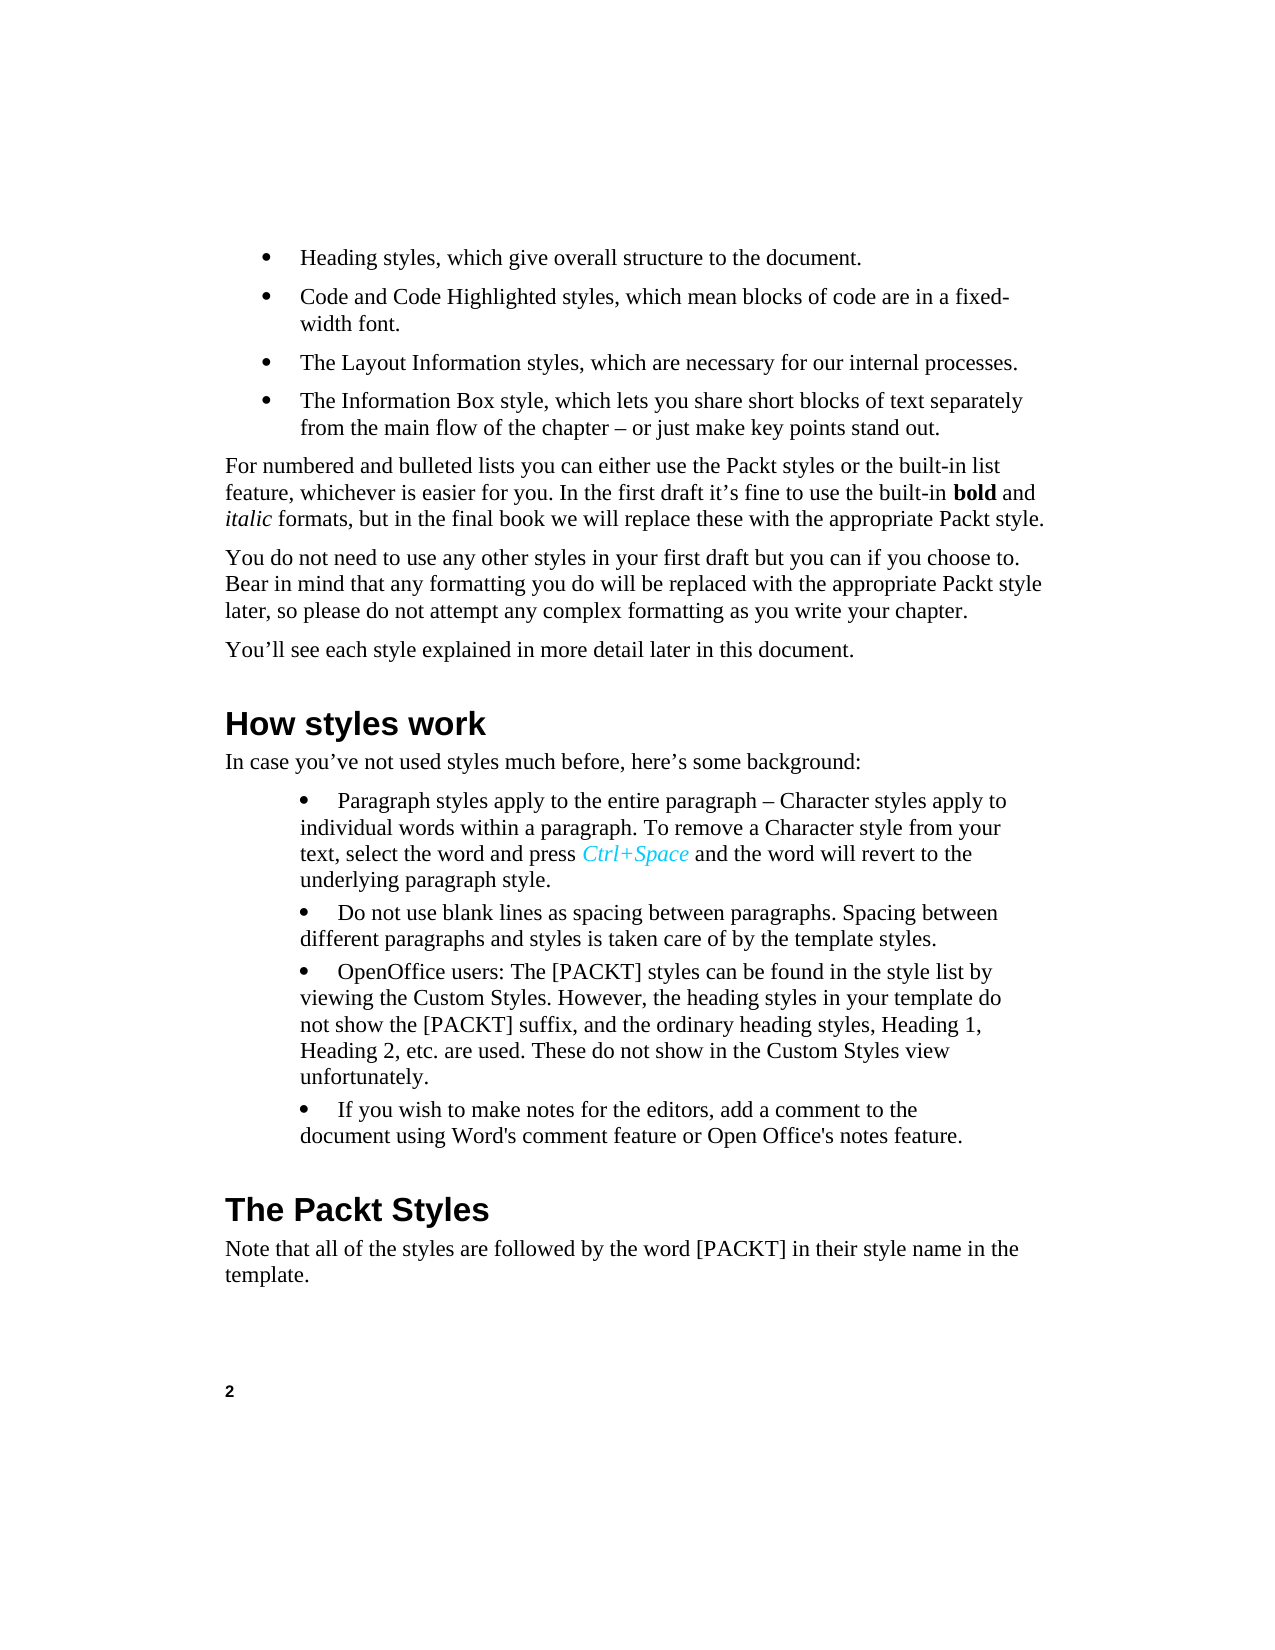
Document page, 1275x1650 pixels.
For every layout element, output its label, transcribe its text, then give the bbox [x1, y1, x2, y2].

text You’ll see each style explained in more detail later in this document. [225, 636, 1050, 662]
list Code and Code Highlighted styles, which mean blocks of code are in a fixed-width font. [262, 283, 1050, 336]
list Do not use blank lines as spacing between paragraphs. Spacing between different paragraphs and styles is taken care of by the template styles. [300, 899, 1012, 952]
list If you wish to make notes for the editors, add a comment to the document using Word's comment feature or Open Office's notes feature. [300, 1096, 1012, 1149]
subtitle The Packt Styles [225, 1190, 1050, 1229]
text Note that all of the styles are followed by the word [PACKT] in their style name in the template. [225, 1235, 1050, 1288]
list The Layout Information styles, which are necessary for our internal processes. [262, 348, 1050, 375]
list Heading styles, which give overall structure to the document. [262, 244, 1050, 271]
subtitle How styles work [225, 704, 1050, 742]
list The Information Box style, which lets you share short blocks of text separately from the main flow of the chapter – or just make key points stand out. [262, 387, 1050, 440]
list Paragraph styles apply to the entire paragraph – Character styles apply to individual words within a paragraph. To remove a Character style from your text, select the word and press Ctrl+Space and the word will revert to the underlying paragraph style. [300, 787, 1012, 893]
list OpenOffice users: The [PACKT] styles can be found in the style list by viewing the Custom Styles. However, the heading styles in your template do not show the [PACKT] suffix, and the ordinary heading styles, Heading 1, Heading 2, etc. are used. These do not show in the Custom Styles view unfortunately. [300, 958, 1012, 1090]
text You do not need to use any other styles in your first draft but you can if you choose to. Bear in mind that any formatting you do will be replaced with the appropriate Packt style later, so please do not attempt any complex formatting as you write your chapter. [225, 544, 1050, 623]
text In case you’ve not used styles much before, here’s some background: [225, 748, 1050, 775]
text For numbered and bulleted lists you can either use the Packt styles or the built-in list feature, whichever is easier for you. In the first draft it’s fine to use the built-in bold and italic formats, but in the final book we will replace these with the appropriate Packt style. [225, 453, 1050, 532]
